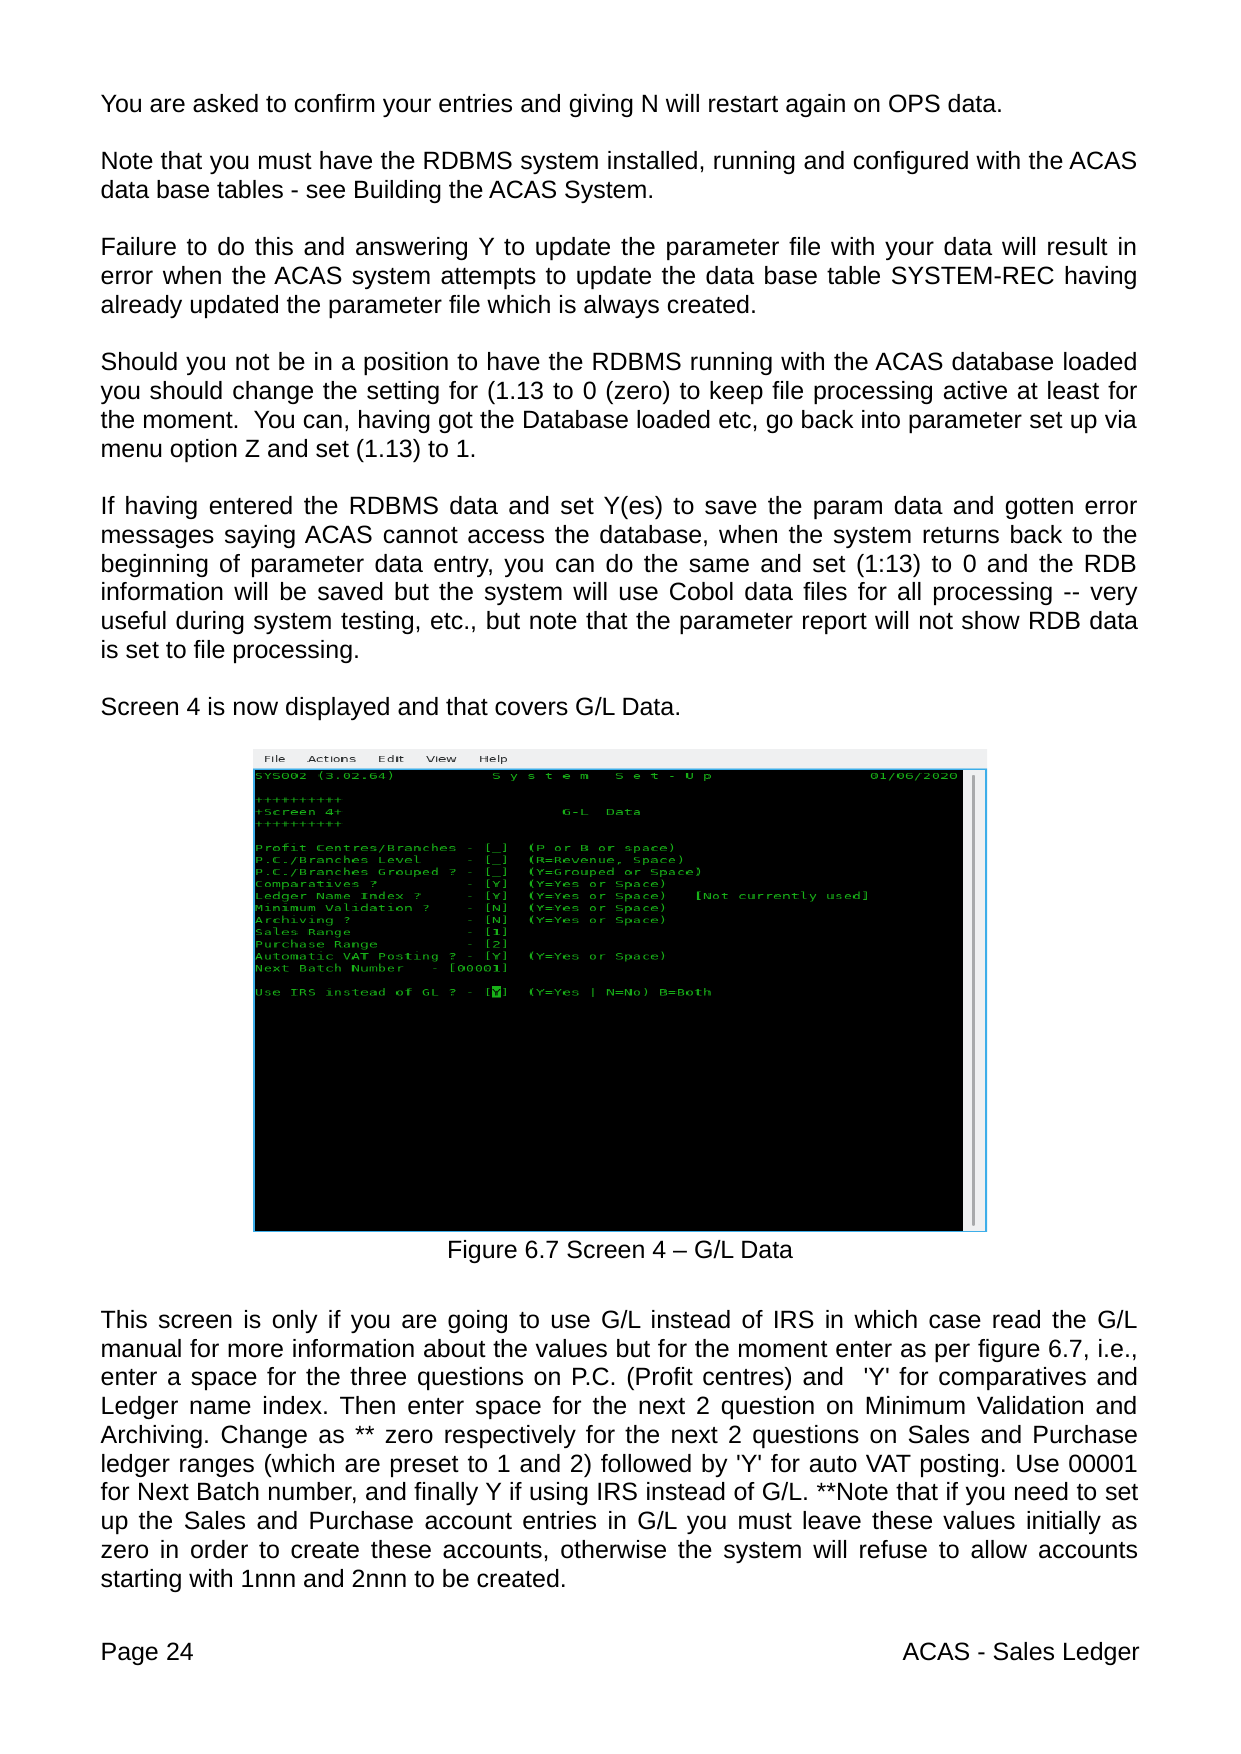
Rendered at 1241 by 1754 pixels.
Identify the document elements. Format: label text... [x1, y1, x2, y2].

text Figure 6.7 Screen 4 – G/L Data [100, 1235, 1140, 1263]
text You are asked to confirm your entries and giving N will restart again on OPS data. [100, 88, 1140, 117]
text Failure to do this and answering Y to update the parameter file with your data will result in error when the ACAS system attempts to update the data base table SYSTEM-REC having already updated the parameter file which is always created. [100, 232, 1140, 318]
text If having entered the RDBMS data and set Y(es) to save the param data and gotten error messages saying ACAS cannot access the database, when the system returns back to the beginning of parameter data entry, you can do the same and set (1:13) to 0 and the RDB information will be saved but the system will use Cobol data files for all processing -- very useful during system testing, etc., but note that the parameter report will not show RDB data is set to file processing. [100, 491, 1140, 663]
text This screen is only if you are going to use G/L instead of IRS in which case read the G/L manual for more information about the values but for the moment enter as per figure 6.7, i.e., enter a space for the three questions on P.C. (Profit centres) and 'Y' for comparatives and Ledger name index. Then enter space for the next 2 question on Minimum Validation and Archiving. Change as ** zero respectively for the next 2 questions on Sales and Purchase ledger ranges (which are preset to 1 and 2) followed by 'Y' for auto VAT posting. Use 00001 for Next Batch number, and finally Y if using IRS instead of G/L. **Note that if you need to set up the Sales and Purchase account entries in G/L you must leave these values initially as zero in order to create these accounts, otherwise the system will refuse to allow accounts starting with 1nnn and 2nnn to be created. [100, 1305, 1140, 1592]
text Note that you must have the RDBMS system installed, running and configured with the ACAS data base tables - see Building the ACAS System. [100, 146, 1140, 203]
text Screen 4 is now displayed and that covers G/L Data. [100, 692, 1140, 721]
picture [253, 749, 988, 1232]
text Should you not be in a position to have the RDBMS running with the ACAS database loaded you should change the setting for (1.13 to 0 (zero) to keep file processing active at least for the moment. You can, having got the Database loaded etc, go back into parameter set up via menu option Z and set (1.13) to 1. [100, 347, 1140, 462]
